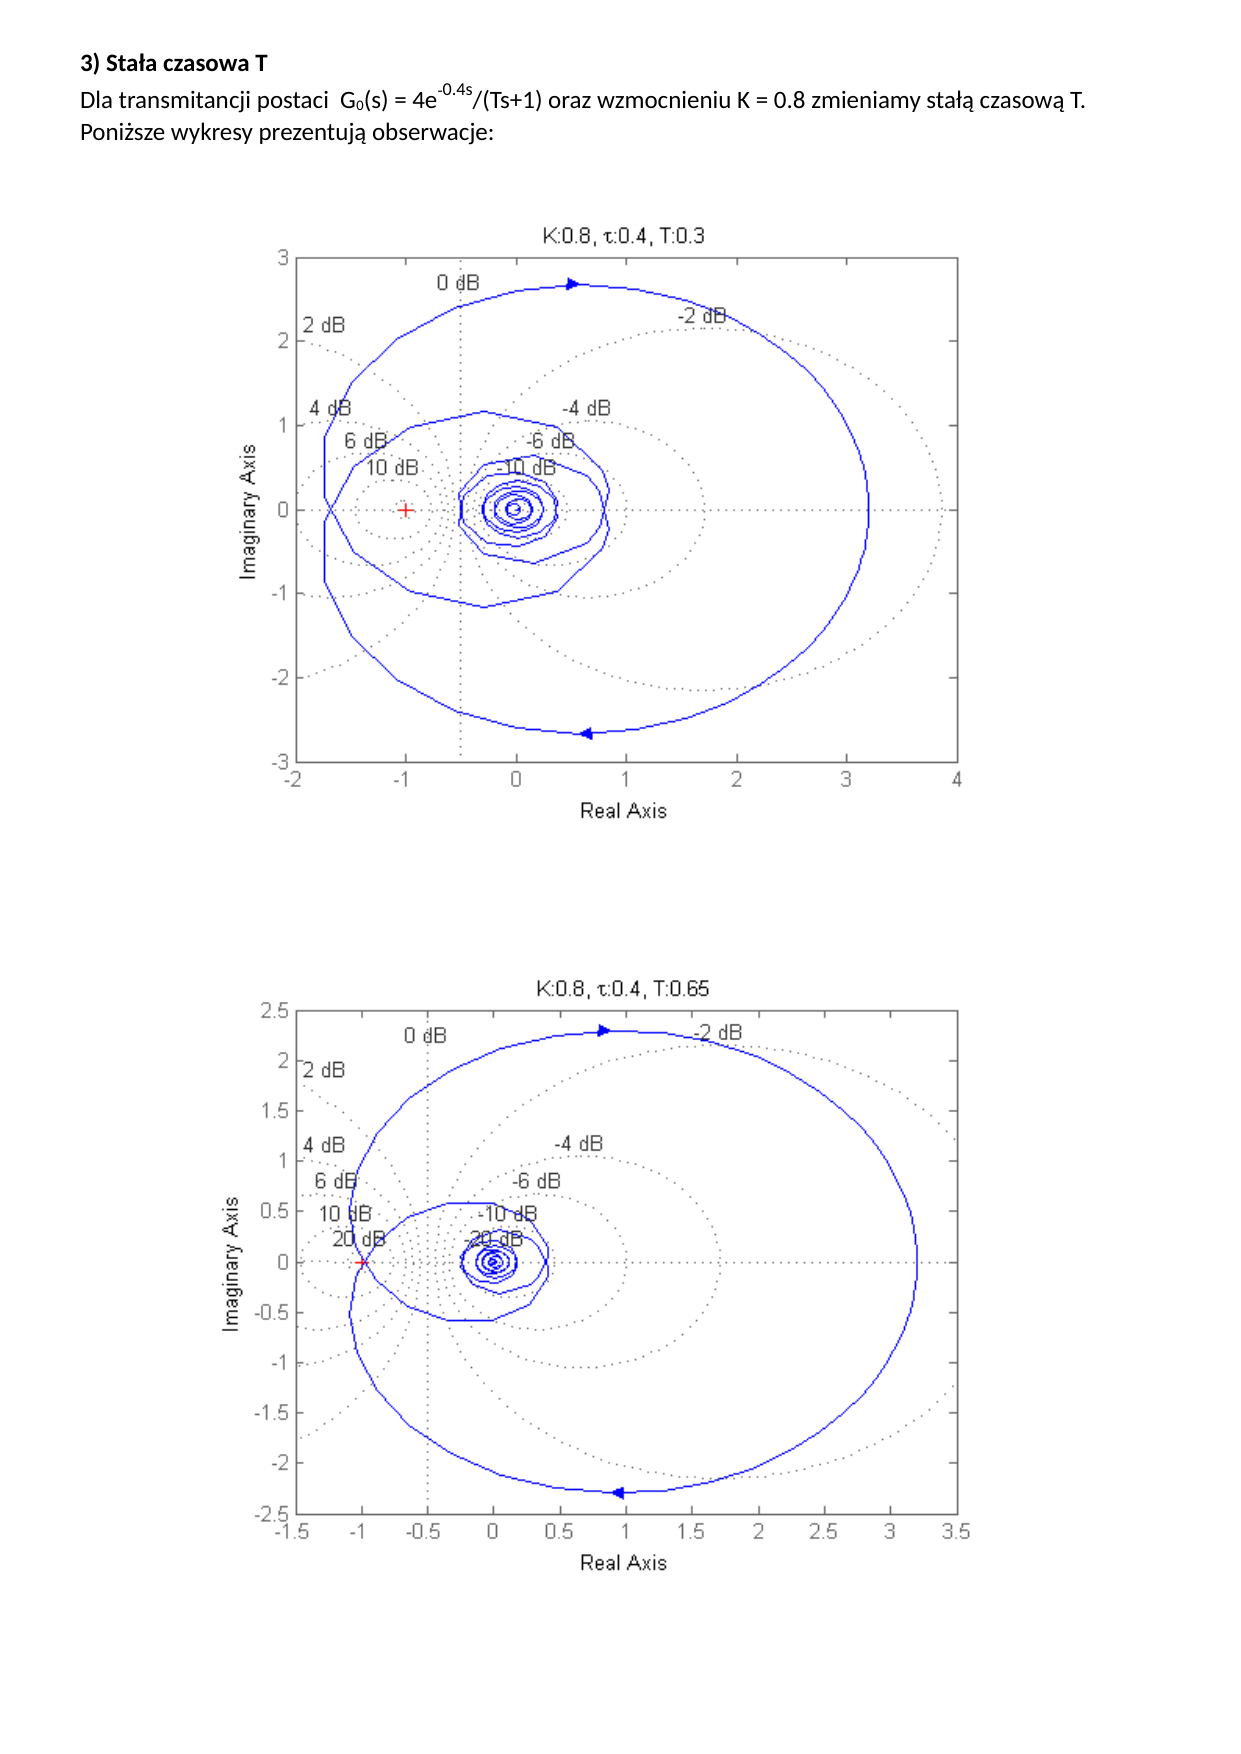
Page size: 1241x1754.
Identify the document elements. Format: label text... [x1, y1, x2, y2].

picture [163, 930, 1040, 1586]
text Dla transmitancji postaci G0(s) = 4e-0.4s/(Ts+1) oraz wzmocnieniu K = 0.8 zmieniamy stałą czasową T. Poniższe wykresy prezentują obserwacje: [80, 78, 1123, 146]
text 3) Stała czasowa T [80, 47, 1123, 78]
picture [163, 177, 1040, 834]
